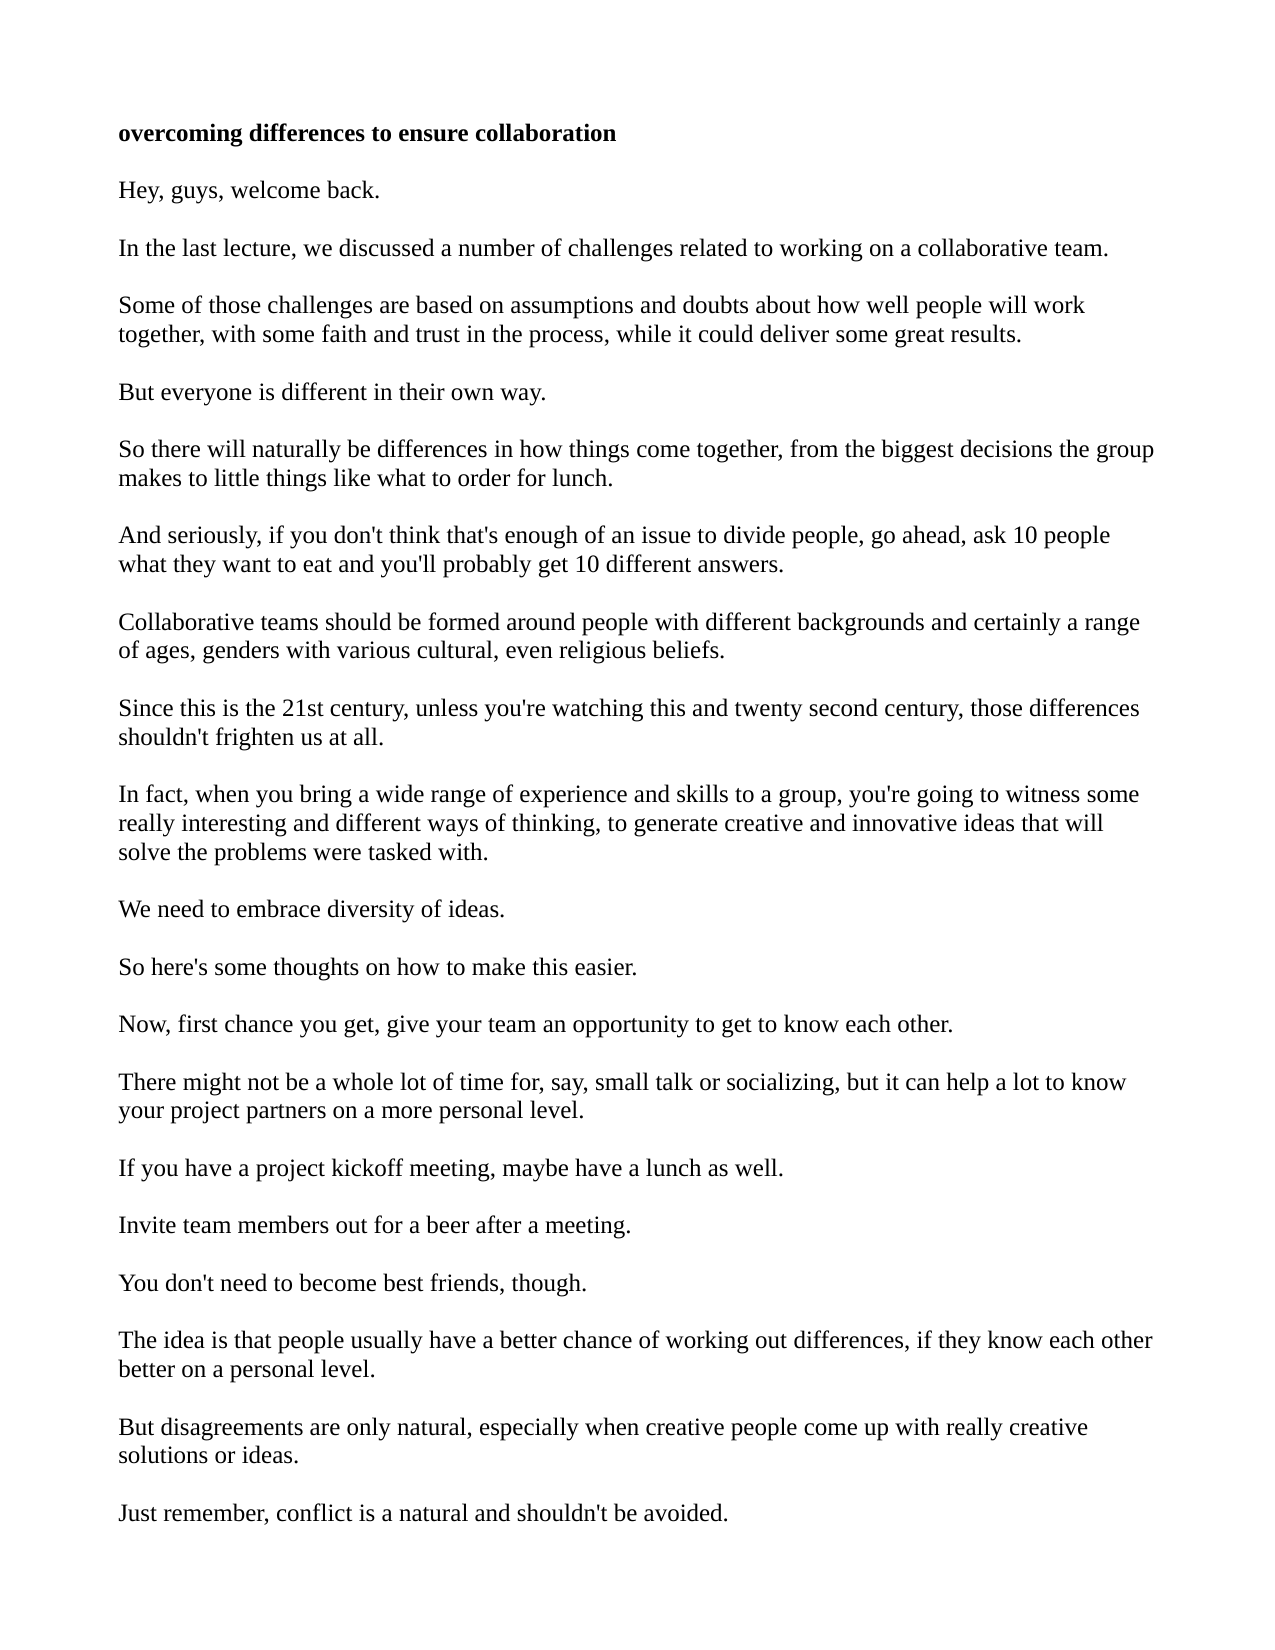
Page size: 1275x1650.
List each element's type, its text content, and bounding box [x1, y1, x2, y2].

text But disagreements are only natural, especially when creative people come up with really creative solutions or ideas. [118, 1412, 1157, 1469]
text Collaborative teams should be formed around people with different backgrounds and certainly a range of ages, genders with various cultural, even religious beliefs. [118, 607, 1157, 664]
text There might not be a whole lot of time for, say, small talk or socializing, but it can help a lot to know your project partners on a more personal level. [118, 1067, 1157, 1124]
text If you have a project kickoff meeting, maybe have a lunch as well. [118, 1153, 1157, 1182]
text Invite team members out for a beer after a meeting. [118, 1211, 1157, 1239]
text overcoming differences to ensure collaboration [118, 118, 1157, 147]
text Since this is the 21st century, unless you're watching this and twenty second century, those differences shouldn't frighten us at all. [118, 693, 1157, 751]
text Some of those challenges are based on assumptions and doubts about how well people will work together, with some faith and trust in the process, while it could deliver some great results. [118, 291, 1157, 348]
text And seriously, if you don't think that's enough of an issue to divide people, go ahead, ask 10 people what they want to eat and you'll probably get 10 different answers. [118, 521, 1157, 578]
text We need to embrace diversity of ideas. [118, 894, 1157, 923]
text You don't need to become best friends, though. [118, 1268, 1157, 1297]
text In the last lecture, we discussed a number of challenges related to working on a collaborative team. [118, 233, 1157, 262]
text Hey, guys, welcome back. [118, 176, 1157, 204]
text So here's some thoughts on how to make this easier. [118, 952, 1157, 981]
text The idea is that people usually have a better chance of working out differences, if they know each other better on a personal level. [118, 1326, 1157, 1383]
text Just remember, conflict is a natural and shouldn't be avoided. [118, 1498, 1157, 1527]
text Now, first chance you get, give your team an opportunity to get to know each other. [118, 1009, 1157, 1038]
text But everyone is different in their own way. [118, 377, 1157, 406]
text So there will naturally be differences in how things come together, from the biggest decisions the group makes to little things like what to order for lunch. [118, 434, 1157, 492]
text In fact, when you bring a wide range of experience and skills to a group, you're going to witness some really interesting and different ways of thinking, to generate creative and innovative ideas that will solve the problems were tasked with. [118, 779, 1157, 866]
